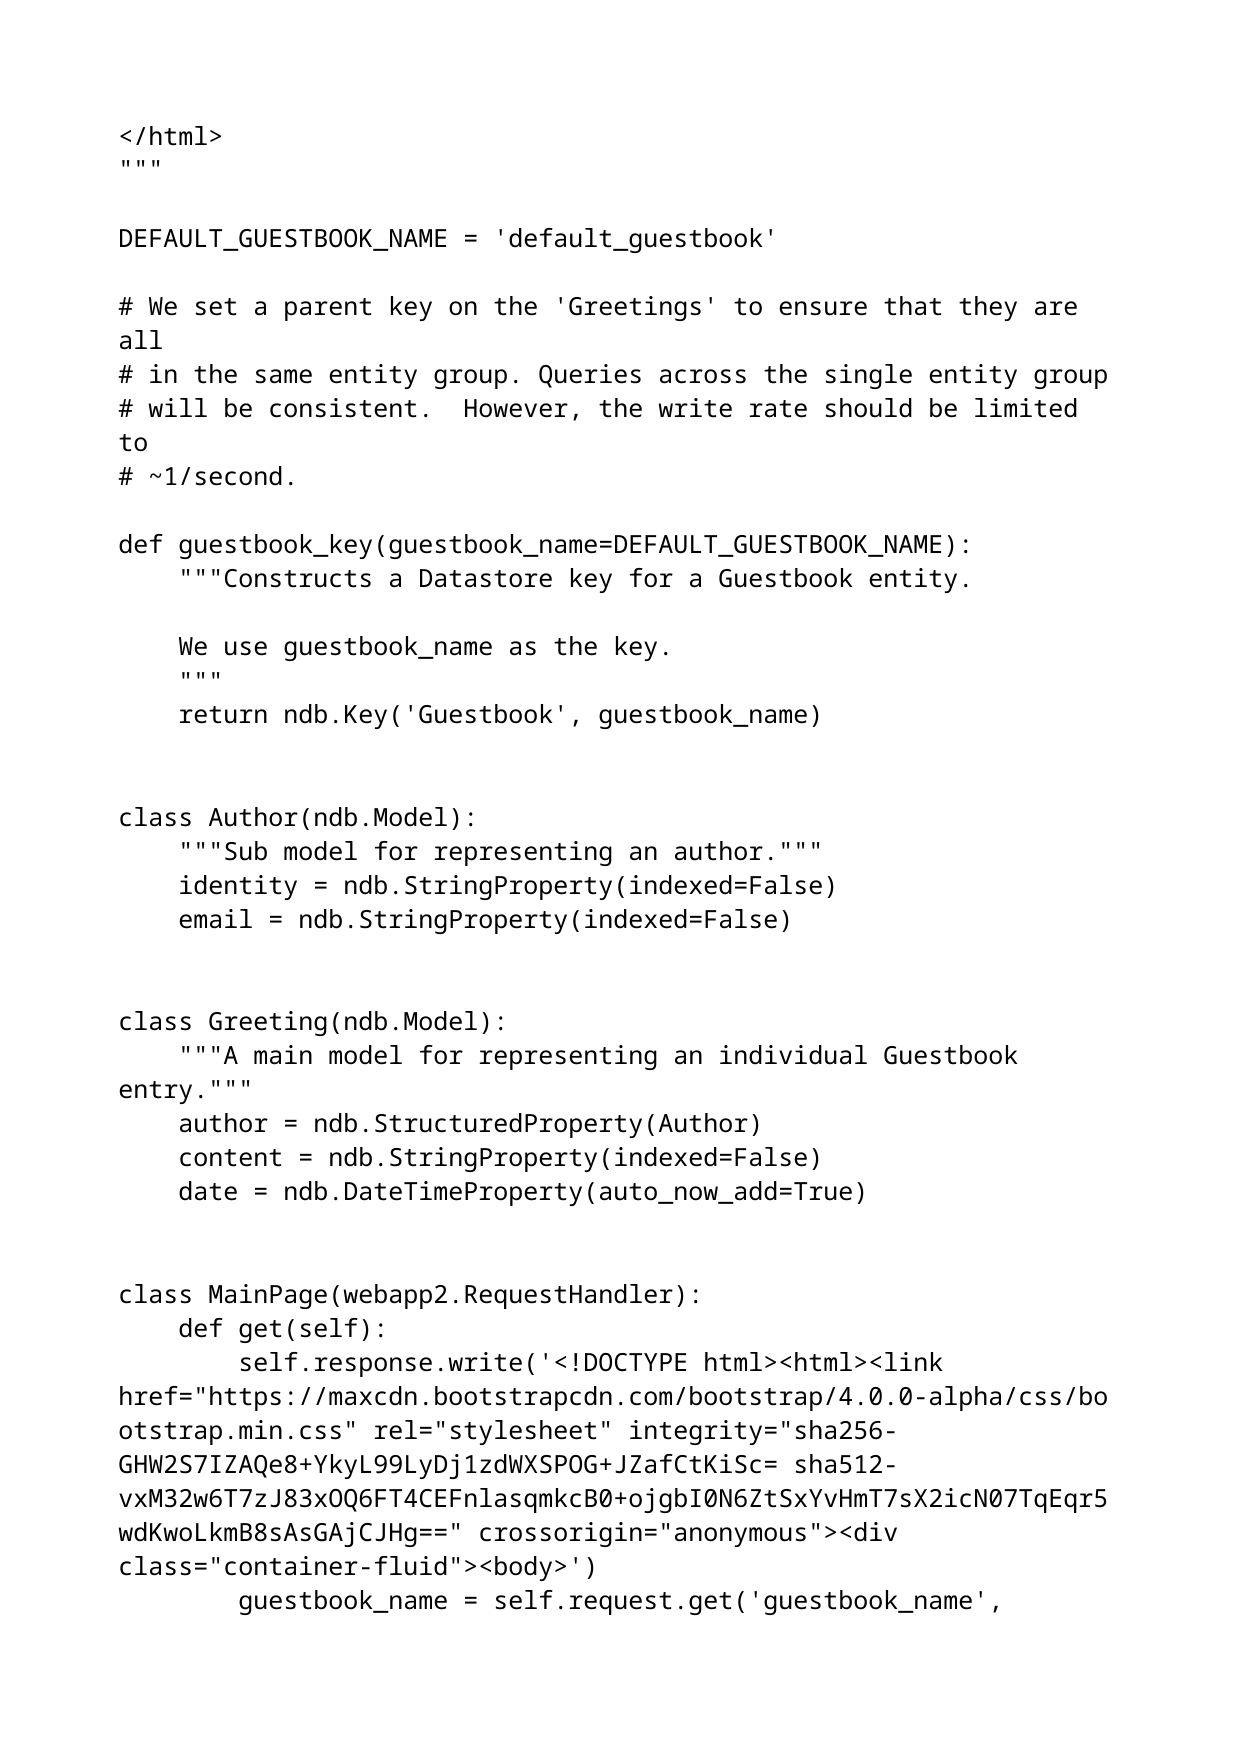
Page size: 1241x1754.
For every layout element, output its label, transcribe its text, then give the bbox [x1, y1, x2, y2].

text """A main model for representing an individual Guestbook entry.""" [118, 1038, 1122, 1106]
text """Constructs a Datastore key for a Guestbook entity. [118, 561, 1122, 595]
text class Greeting(ndb.Model): [118, 1004, 1122, 1038]
text guestbook_name = self.request.get('guestbook_name', [118, 1583, 1122, 1617]
text # ~1/second. [118, 459, 1122, 493]
text identity = ndb.StringProperty(indexed=False) [118, 867, 1122, 902]
text def guestbook_key(guestbook_name=DEFAULT_GUESTBOOK_NAME): [118, 527, 1122, 561]
text email = ndb.StringProperty(indexed=False) [118, 902, 1122, 936]
text """ [118, 152, 1122, 186]
text self.response.write('<!DOCTYPE html><html><link href="https://maxcdn.bootstrapcdn.com/bootstrap/4.0.0-alpha/css/bootstrap.min.css" rel="stylesheet" integrity="sha256-GHW2S7IZAQe8+YkyL99LyDj1zdWXSPOG+JZafCtKiSc= sha512-vxM32w6T7zJ83xOQ6FT4CEFnlasqmkcB0+ojgbI0N6ZtSxYvHmT7sX2icN07TqEqr5wdKwoLkmB8sAsGAjCJHg==" crossorigin="anonymous"><div class="container-fluid"><body>') [118, 1344, 1122, 1583]
text class Author(ndb.Model): [118, 799, 1122, 833]
text DEFAULT_GUESTBOOK_NAME = 'default_guestbook' [118, 220, 1122, 254]
text content = ndb.StringProperty(indexed=False) [118, 1140, 1122, 1174]
text # will be consistent. However, the write rate should be limited to [118, 391, 1122, 459]
text class MainPage(webapp2.RequestHandler): [118, 1276, 1122, 1310]
text date = ndb.DateTimeProperty(auto_now_add=True) [118, 1174, 1122, 1208]
text # We set a parent key on the 'Greetings' to ensure that they are all [118, 288, 1122, 357]
text return ndb.Key('Guestbook', guestbook_name) [118, 697, 1122, 731]
text We use guestbook_name as the key. [118, 629, 1122, 663]
text """Sub model for representing an author.""" [118, 833, 1122, 867]
text def get(self): [118, 1310, 1122, 1344]
text author = ndb.StructuredProperty(Author) [118, 1106, 1122, 1140]
text """ [118, 663, 1122, 697]
text </html> [118, 118, 1122, 152]
text # in the same entity group. Queries across the single entity group [118, 357, 1122, 391]
